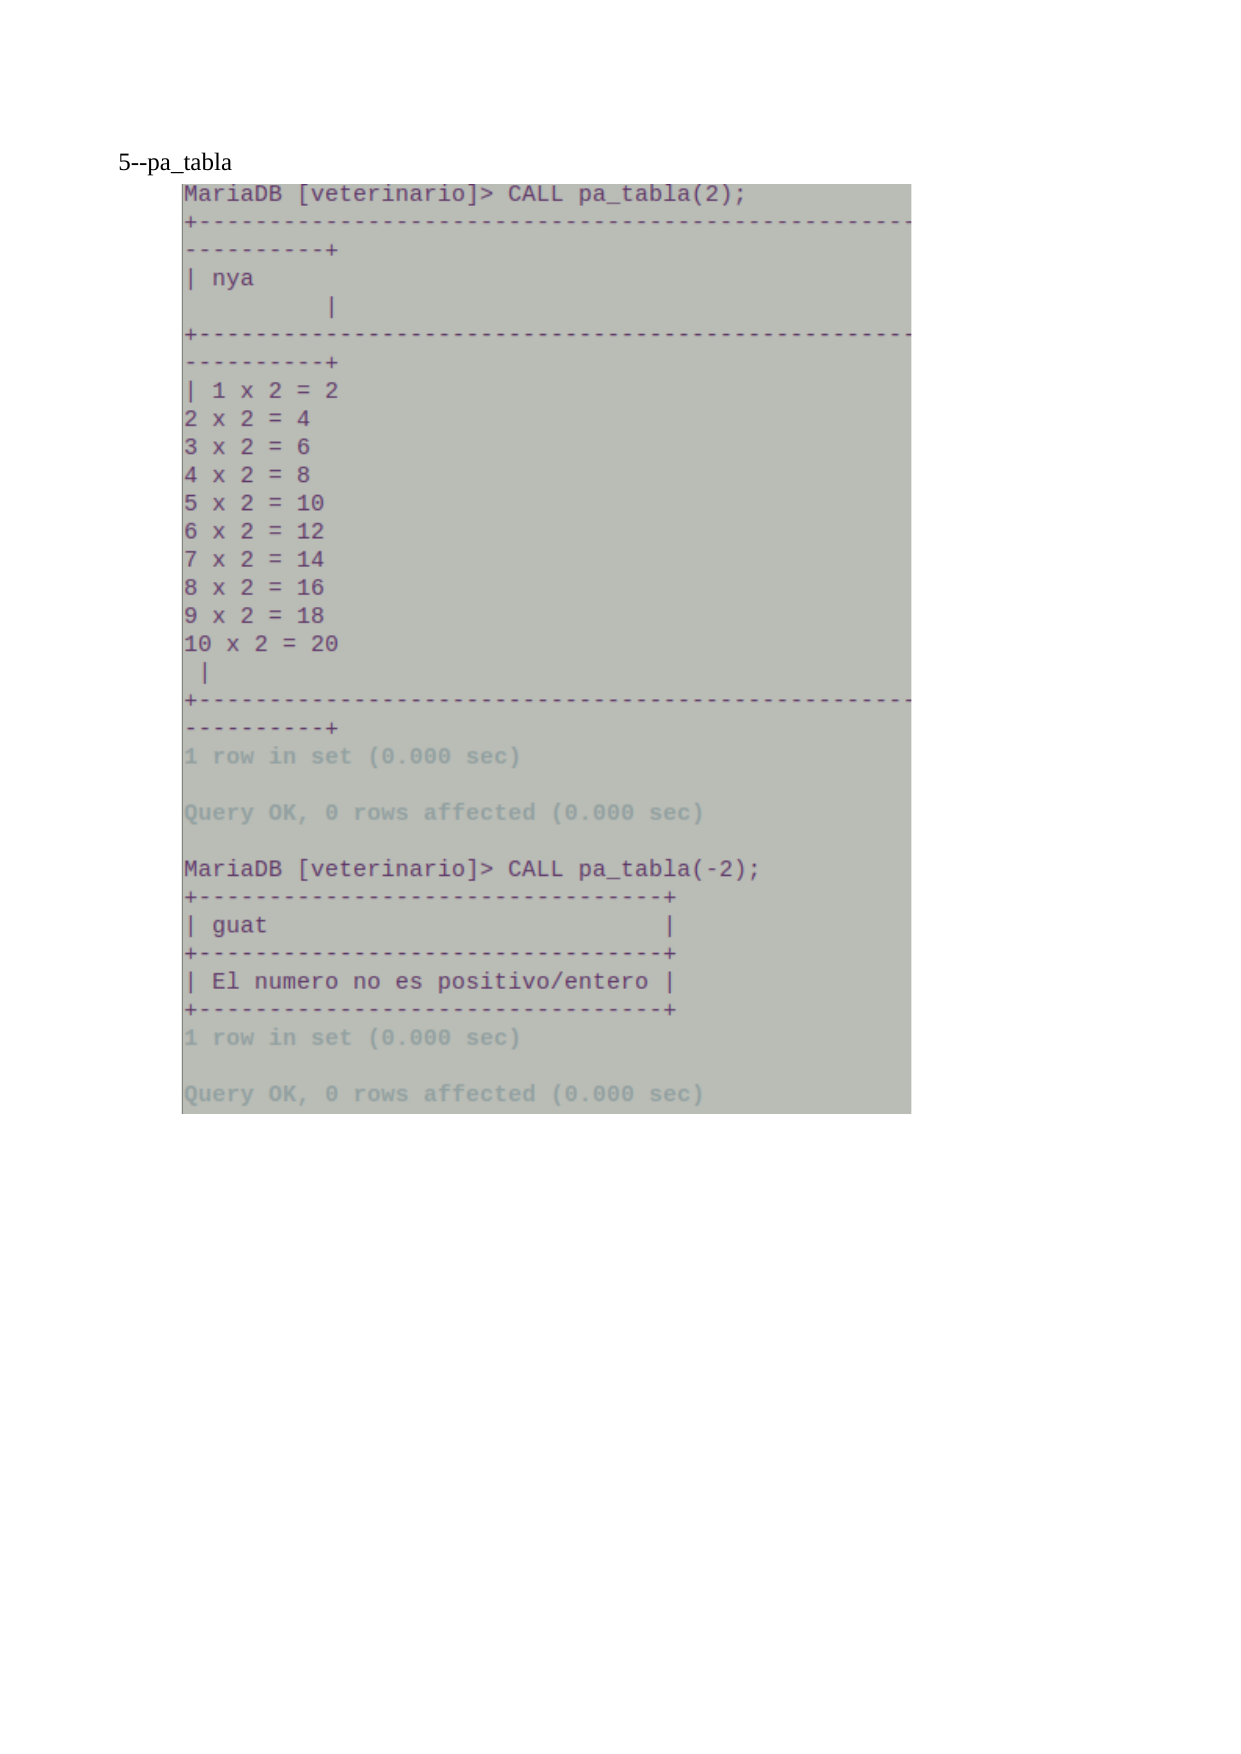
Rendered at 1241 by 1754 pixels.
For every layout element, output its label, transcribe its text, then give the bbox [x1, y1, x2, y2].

picture [181, 184, 912, 1114]
text 5--pa_tabla [118, 147, 1122, 176]
